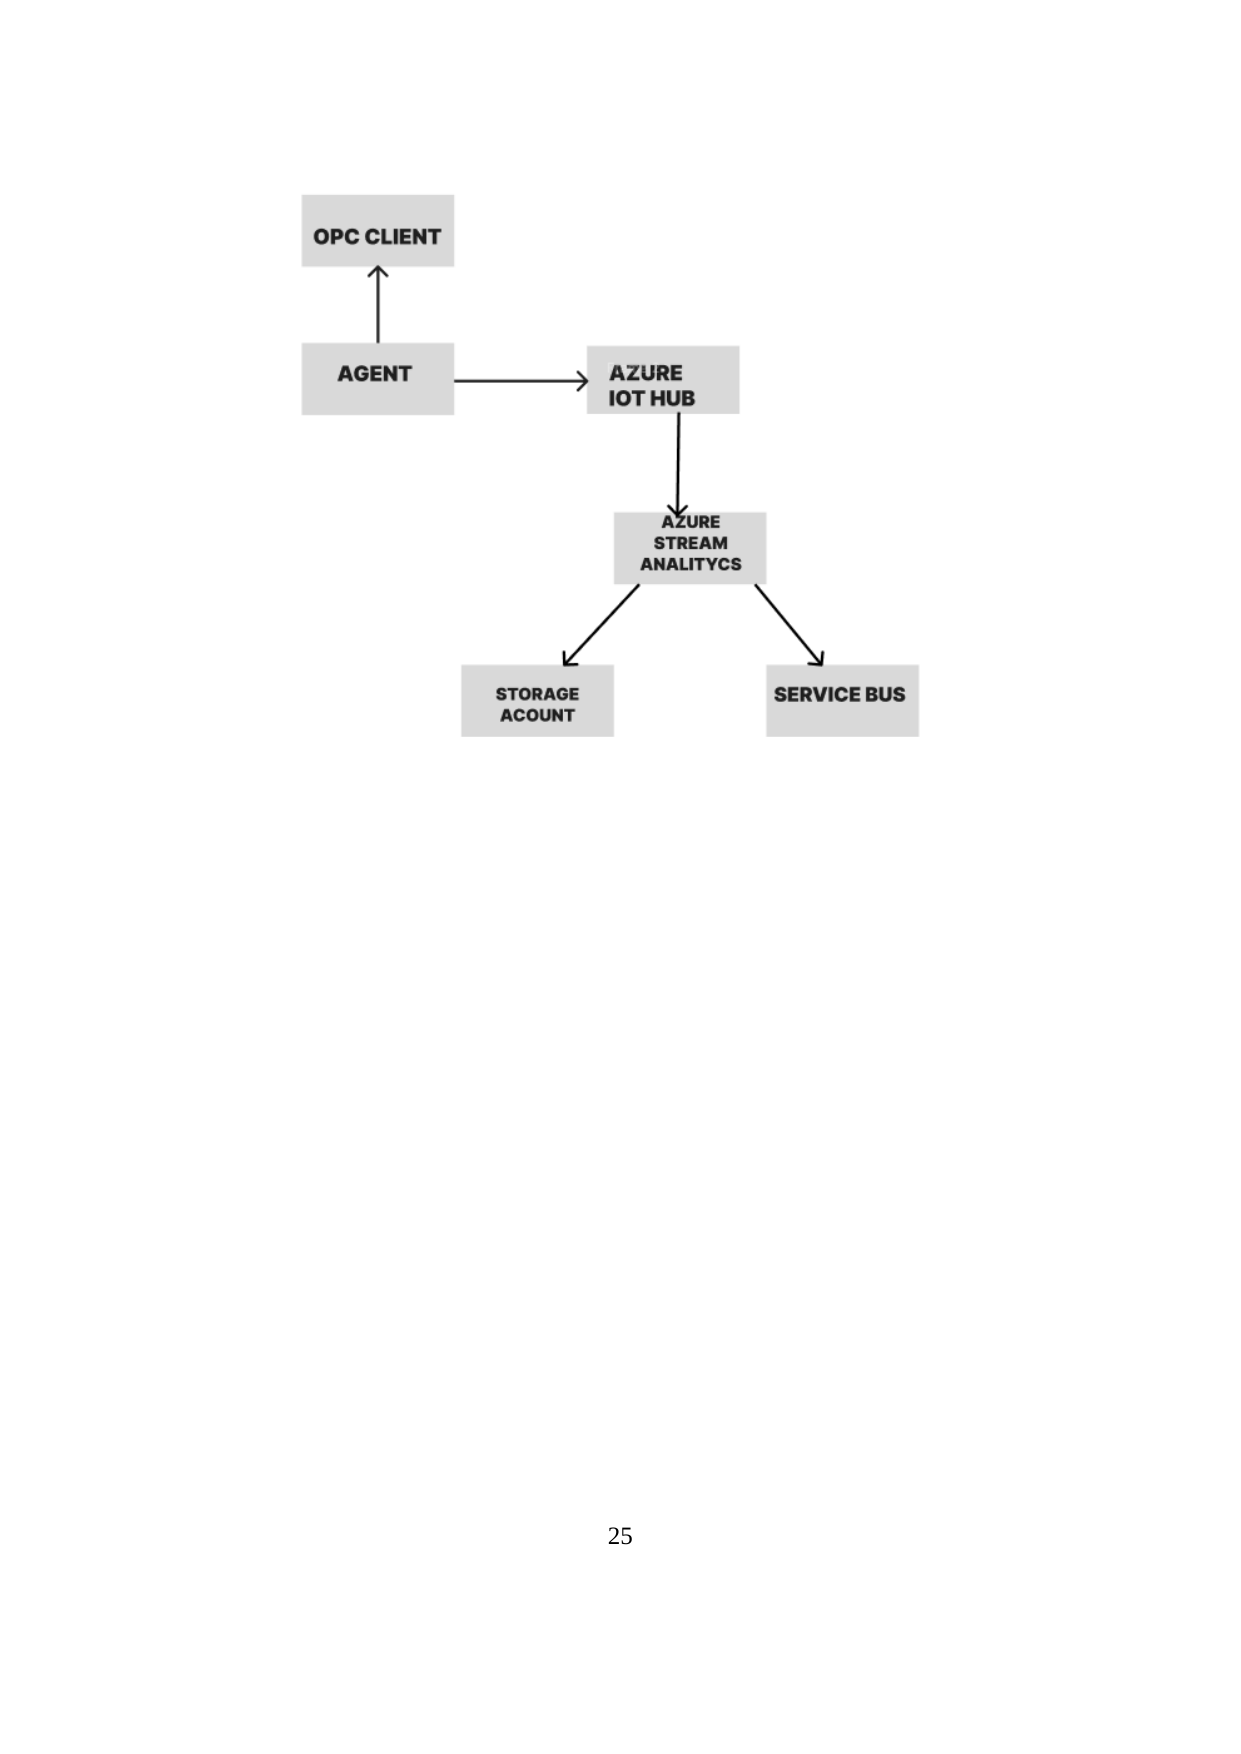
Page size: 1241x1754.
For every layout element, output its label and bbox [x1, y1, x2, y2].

picture [265, 165, 975, 772]
